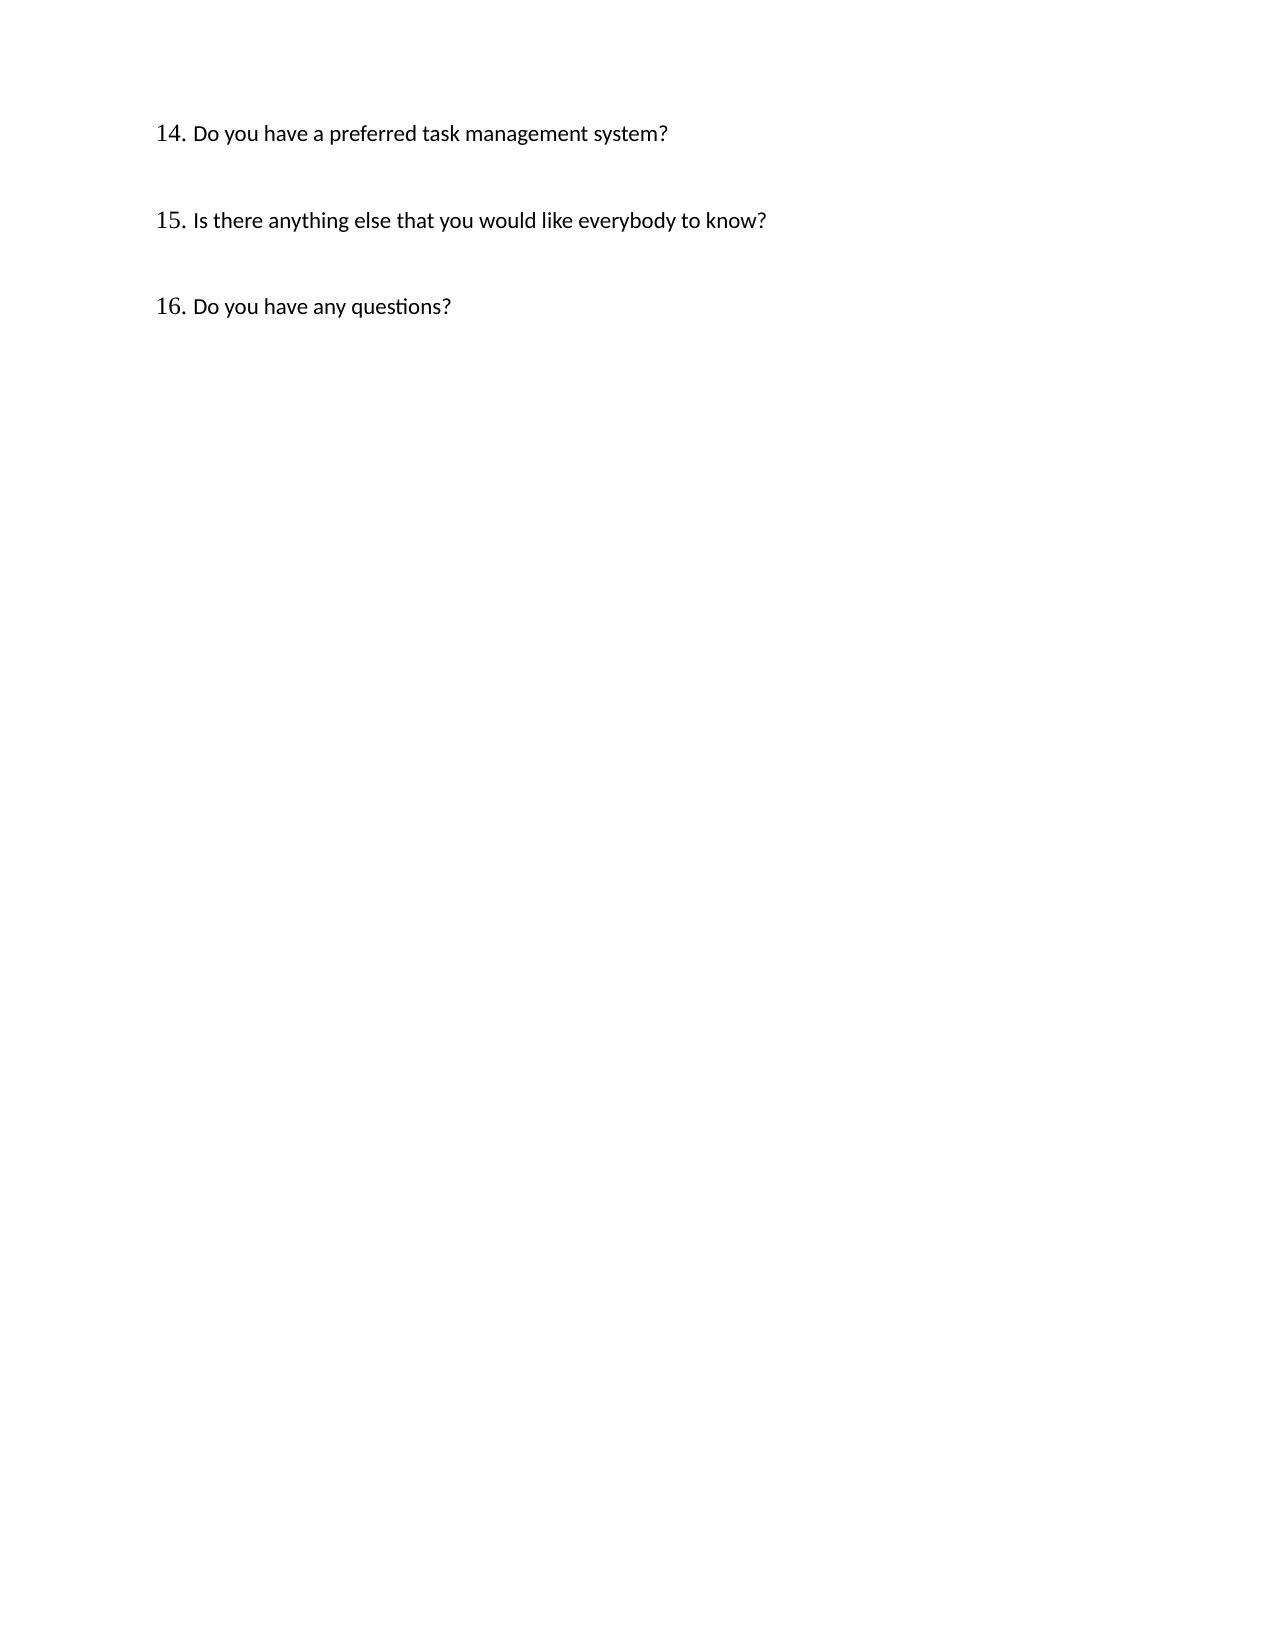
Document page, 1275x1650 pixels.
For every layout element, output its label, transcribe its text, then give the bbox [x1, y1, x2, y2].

list Is there anything else that you would like everybody to know? [156, 205, 1157, 234]
list Do you have a preferred task management system? [156, 118, 1157, 147]
list Do you have any questions? [156, 291, 1157, 320]
